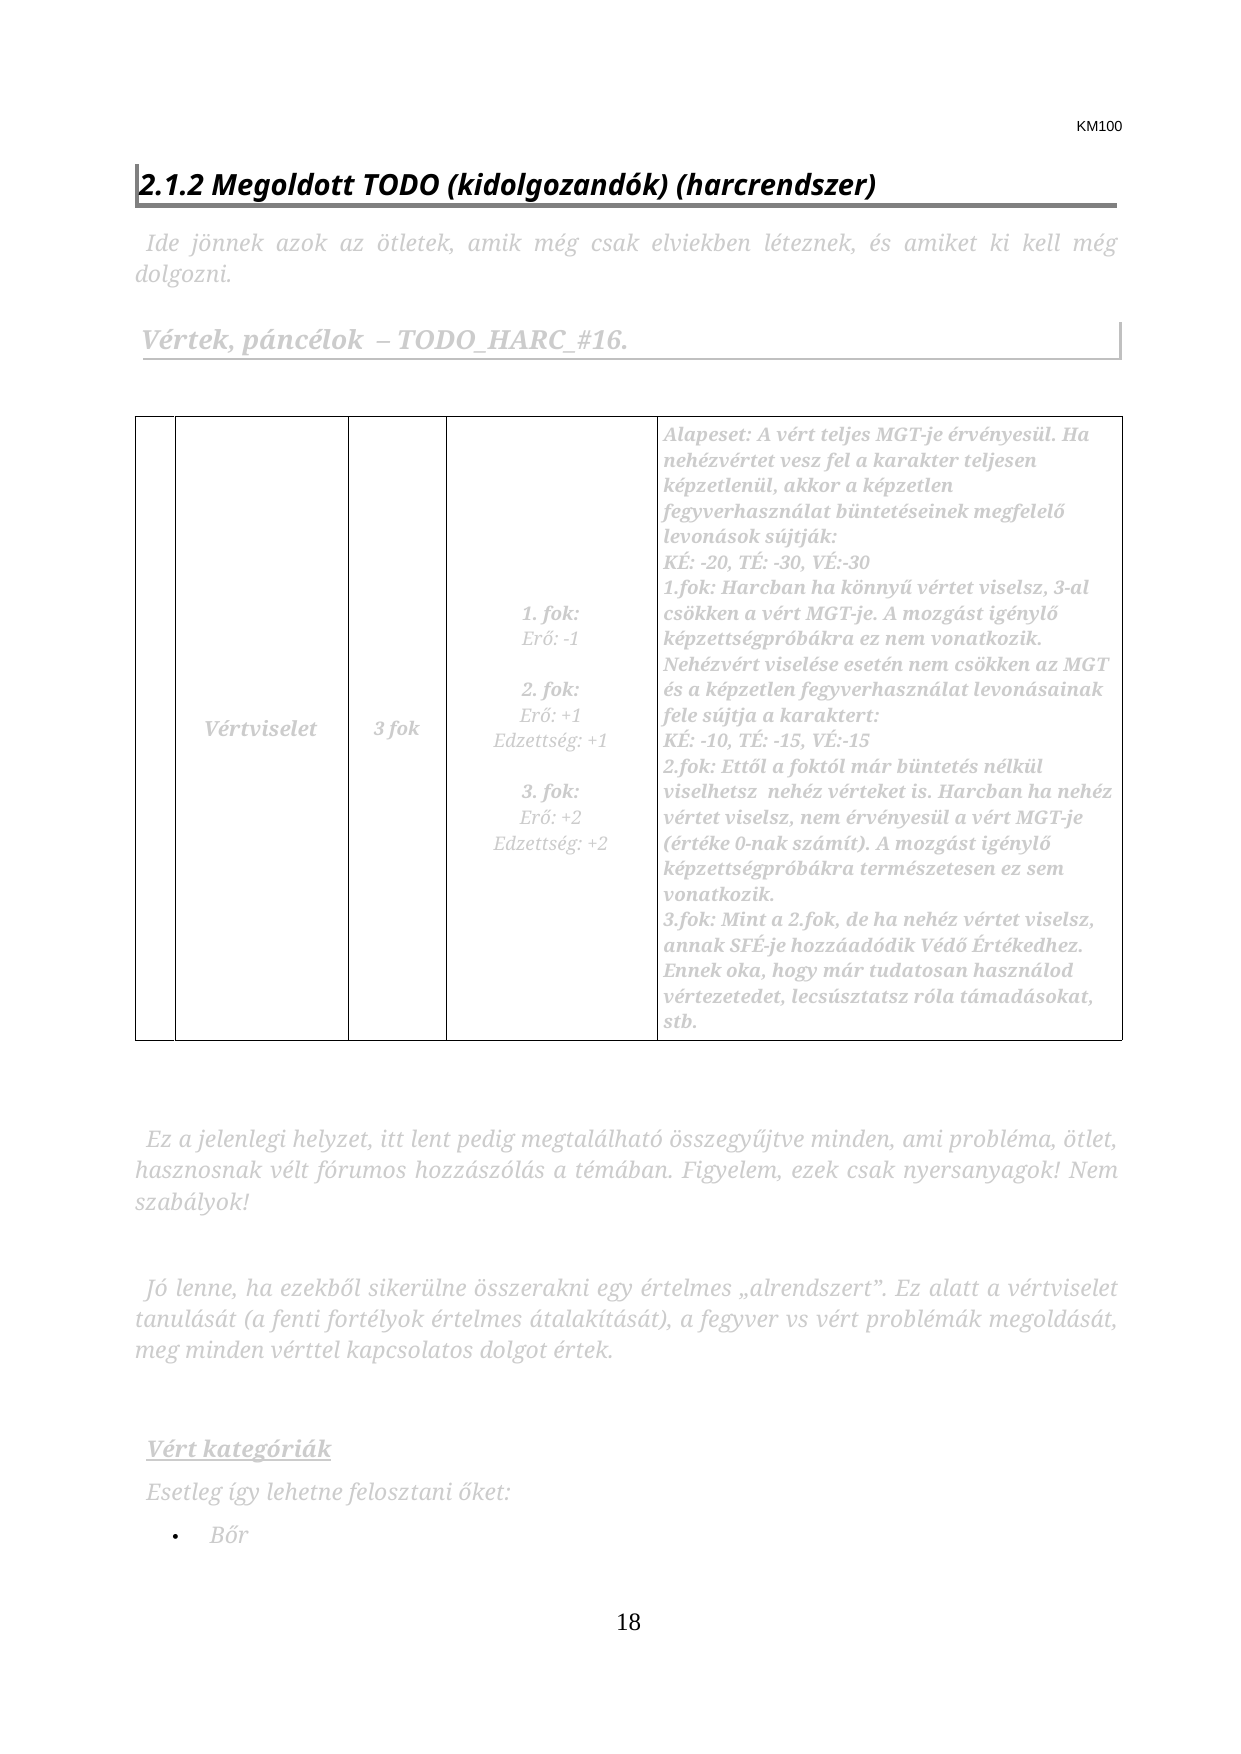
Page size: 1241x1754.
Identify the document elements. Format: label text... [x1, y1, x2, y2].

table_header Alapeset: A vért teljes MGT-je érvényesül. Ha nehézvértet vesz fel a karakter teljesen képzetlenül, akkor a képzetlen fegyverhasználat büntetéseinek megfelelő levonások sújtják: KÉ: -20, TÉ: -30, VÉ:-30 1.fok: Harcban ha könnyű vértet viselsz, 3-al csökken a vért MGT-je. A mozgást igénylő képzettségpróbákra ez nem vonatkozik. Nehézvért viselése esetén nem csökken az MGT és a képzetlen fegyverhasználat levonásainak fele sújtja a karaktert: KÉ: -10, TÉ: -15, VÉ:-15 2.fok: Ettől a foktól már büntetés nélkül viselhetsz nehéz vérteket is. Harcban ha nehéz vértet viselsz, nem érvényesül a vért MGT-je (értéke 0-nak számít). A mozgást igénylő képzettségpróbákra természetesen ez sem vonatkozik. 3.fok: Mint a 2.fok, de ha nehéz vértet viselsz, annak SFÉ-je hozzáadódik Védő Értékedhez. Ennek oka, hogy már tudatosan használod vértezetedet, lecsúsztatsz róla támadásokat, stb. [658, 417, 1122, 1040]
table_header Vértviselet [176, 417, 348, 1040]
text Esetleg így lehetne felosztani őket: [134, 1476, 1122, 1507]
text Vért kategóriák [134, 1432, 1122, 1464]
table_header [136, 417, 174, 1040]
table_header 1. fok: Erő: -1 2. fok: Erő: +1 Edzettség: +1 3. fok: Erő: +2 Edzettség: +2 [447, 417, 657, 1040]
text Ez a jelenlegi helyzet, itt lent pedig megtalálható összegyűjtve minden, ami probléma, ötlet, hasznosnak vélt fórumos hozzászólás a témában. Figyelem, ezek csak nyersanyagok! Nem szabályok! [134, 1123, 1122, 1217]
list Bőr [172, 1518, 1122, 1550]
text Ide jönnek azok az ötletek, amik még csak elviekben léteznek, és amiket ki kell még dolgozni. [134, 227, 1122, 289]
subtitle Megoldott TODO (kidolgozandók) (harcrendszer) [139, 164, 1122, 204]
table_header 3 fok [349, 417, 446, 1040]
subtitle Vértek, páncélok – TODO_HARC_#16. [140, 322, 1119, 357]
text Jó lenne, ha ezekből sikerülne összerakni egy értelmes „alrendszert”. Ez alatt a vértviselet tanulását (a fenti fortélyok értelmes átalakítását), a fegyver vs vért problémák megoldását, meg minden vérttel kapcsolatos dolgot értek. [134, 1272, 1122, 1365]
